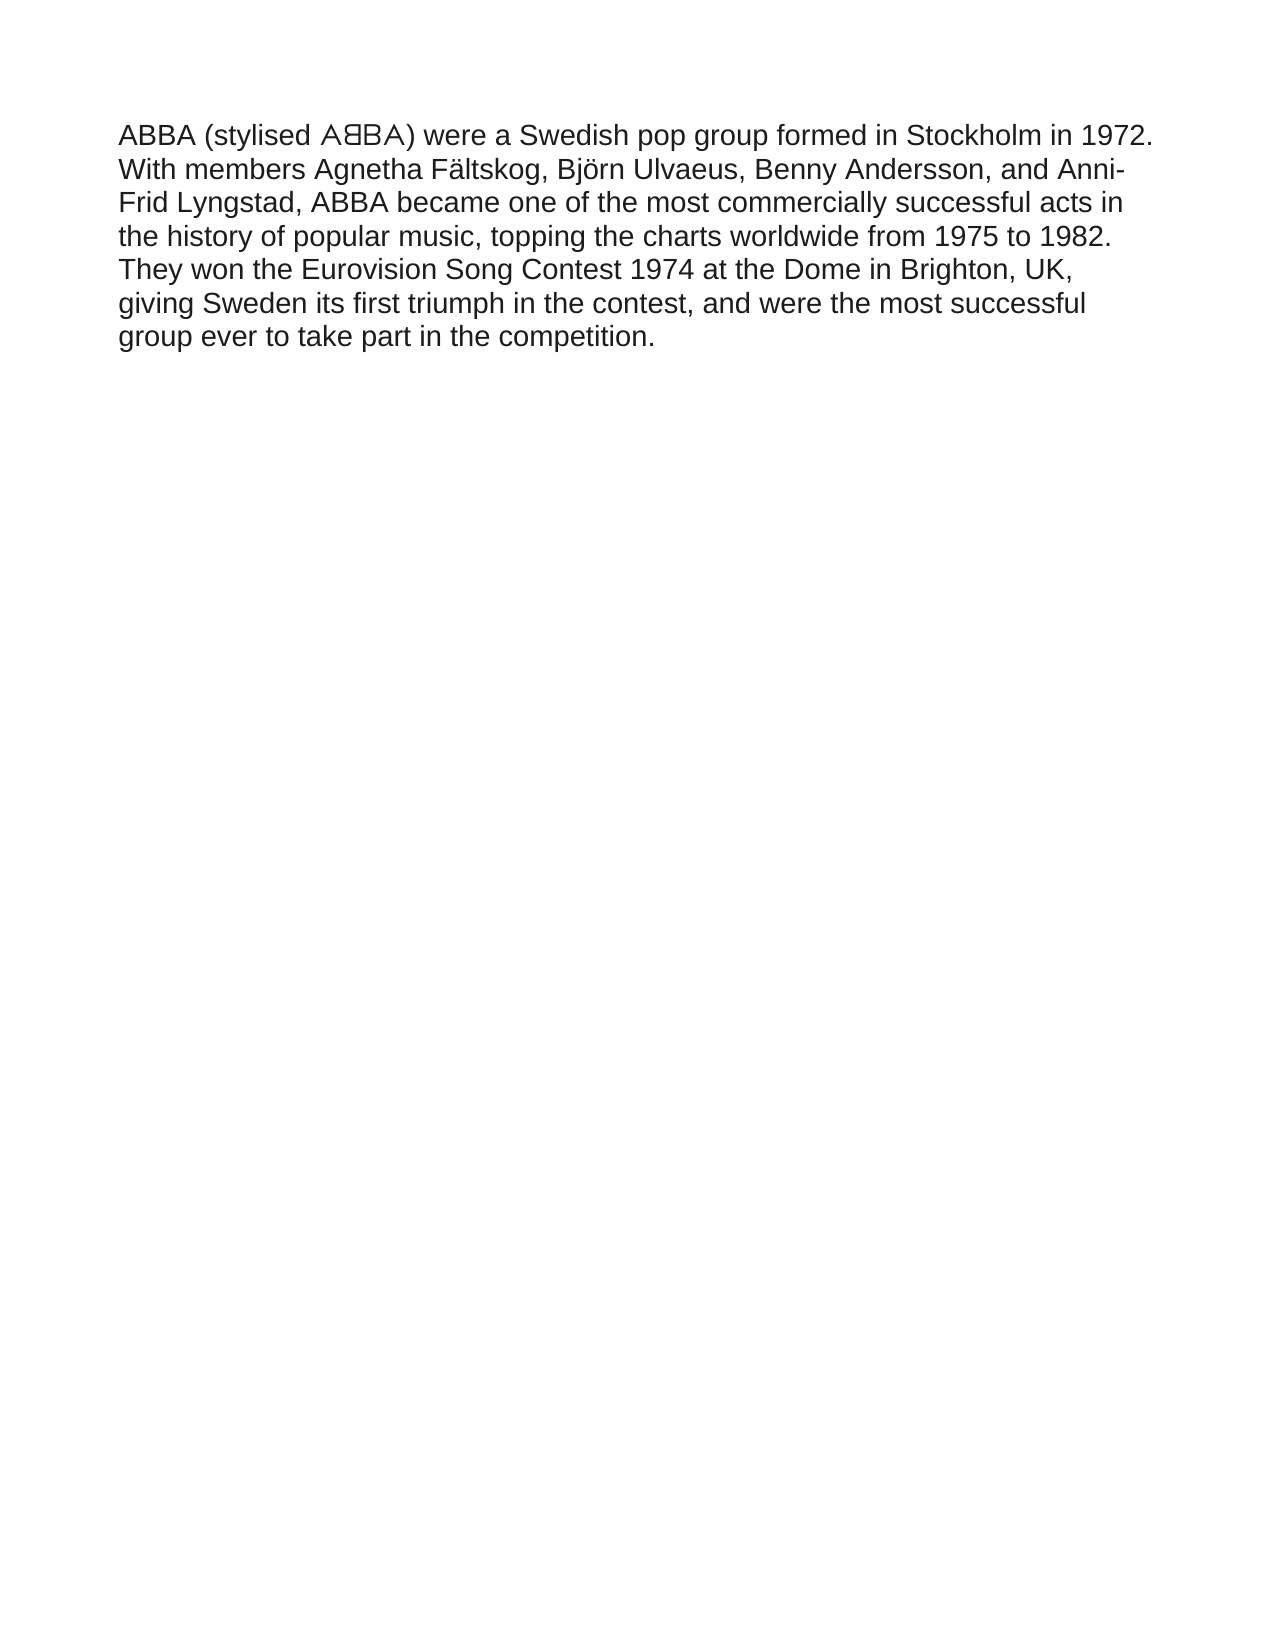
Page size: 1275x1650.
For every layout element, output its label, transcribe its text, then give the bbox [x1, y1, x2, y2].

text ABBA (stylised ᗅᗺᗷᗅ) were a Swedish pop group formed in Stockholm in 1972. With members Agnetha Fältskog, Björn Ulvaeus, Benny Andersson, and Anni-Frid Lyngstad, ABBA became one of the most commercially successful acts in the history of popular music, topping the charts worldwide from 1975 to 1982. They won the Eurovision Song Contest 1974 at the Dome in Brighton, UK, giving Sweden its first triumph in the contest, and were the most successful group ever to take part in the competition. [118, 118, 1157, 353]
